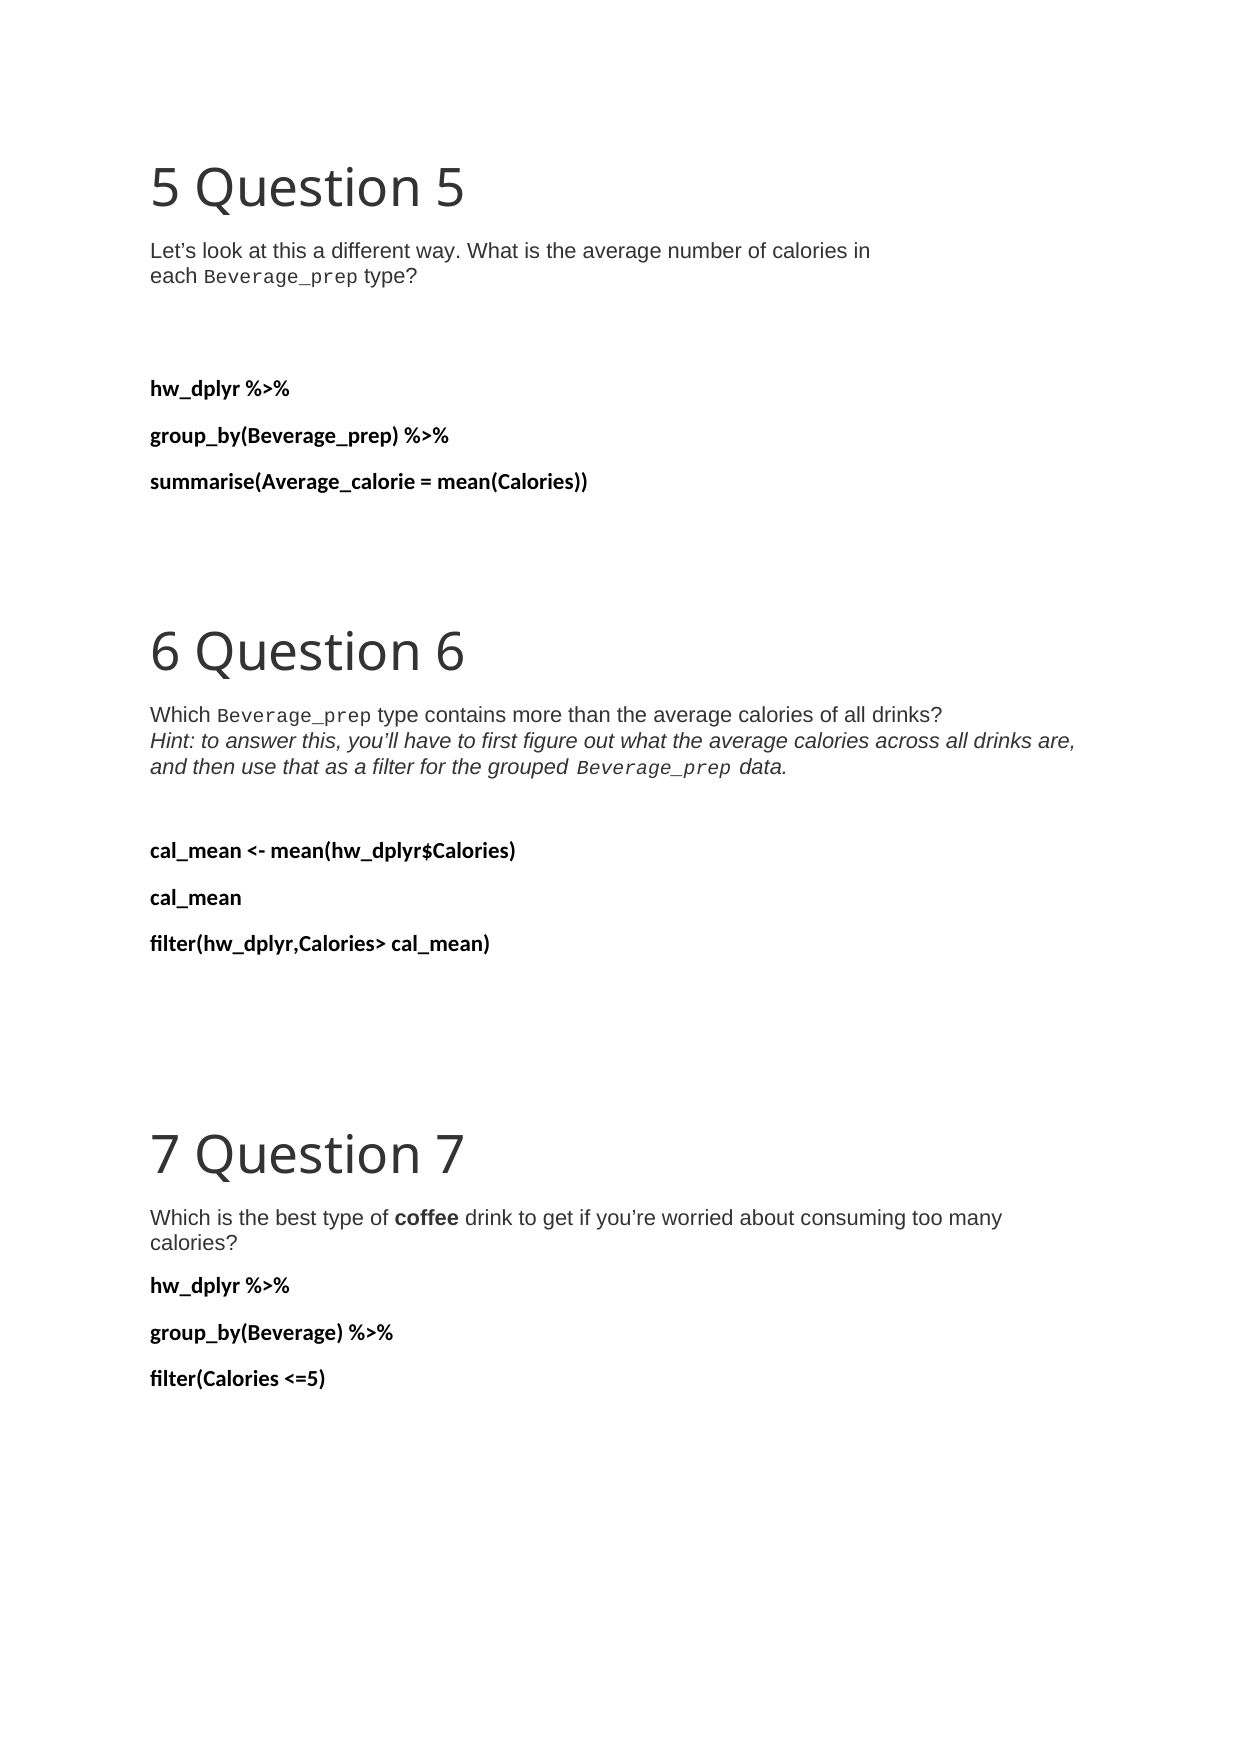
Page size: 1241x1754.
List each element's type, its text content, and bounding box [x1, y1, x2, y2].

text group_by(Beverage_prep) %>% [150, 421, 1090, 449]
text filter(hw_dplyr,Calories> cal_mean) [150, 929, 1090, 958]
text hw_dplyr %>% [150, 374, 1090, 402]
text Which Beverage_prep type contains more than the average calories of all drinks? Hint: to answer this, you’ll have to first figure out what the average calories across all drinks are, and then use that as a filter for the grouped Beverage_prep data. [150, 702, 1090, 780]
text hw_dplyr %>% [150, 1271, 1090, 1299]
subtitle 5 Question 5 [150, 150, 1090, 222]
subtitle 7 Question 7 [150, 1117, 1090, 1189]
text cal_mean [150, 883, 1090, 911]
text Which is the best type of coffee drink to get if you’re worried about consuming too many calories? [150, 1205, 1090, 1255]
text group_by(Beverage) %>% [150, 1318, 1090, 1346]
subtitle 6 Question 6 [150, 614, 1090, 686]
text summarise(Average_calorie = mean(Calories)) [150, 467, 1090, 495]
text filter(Calories <=5) [150, 1364, 1090, 1392]
text cal_mean <- mean(hw_dplyr$Calories) [150, 836, 1090, 864]
text Let’s look at this a different way. What is the average number of calories in each Beverage_prep type? [150, 238, 1090, 318]
